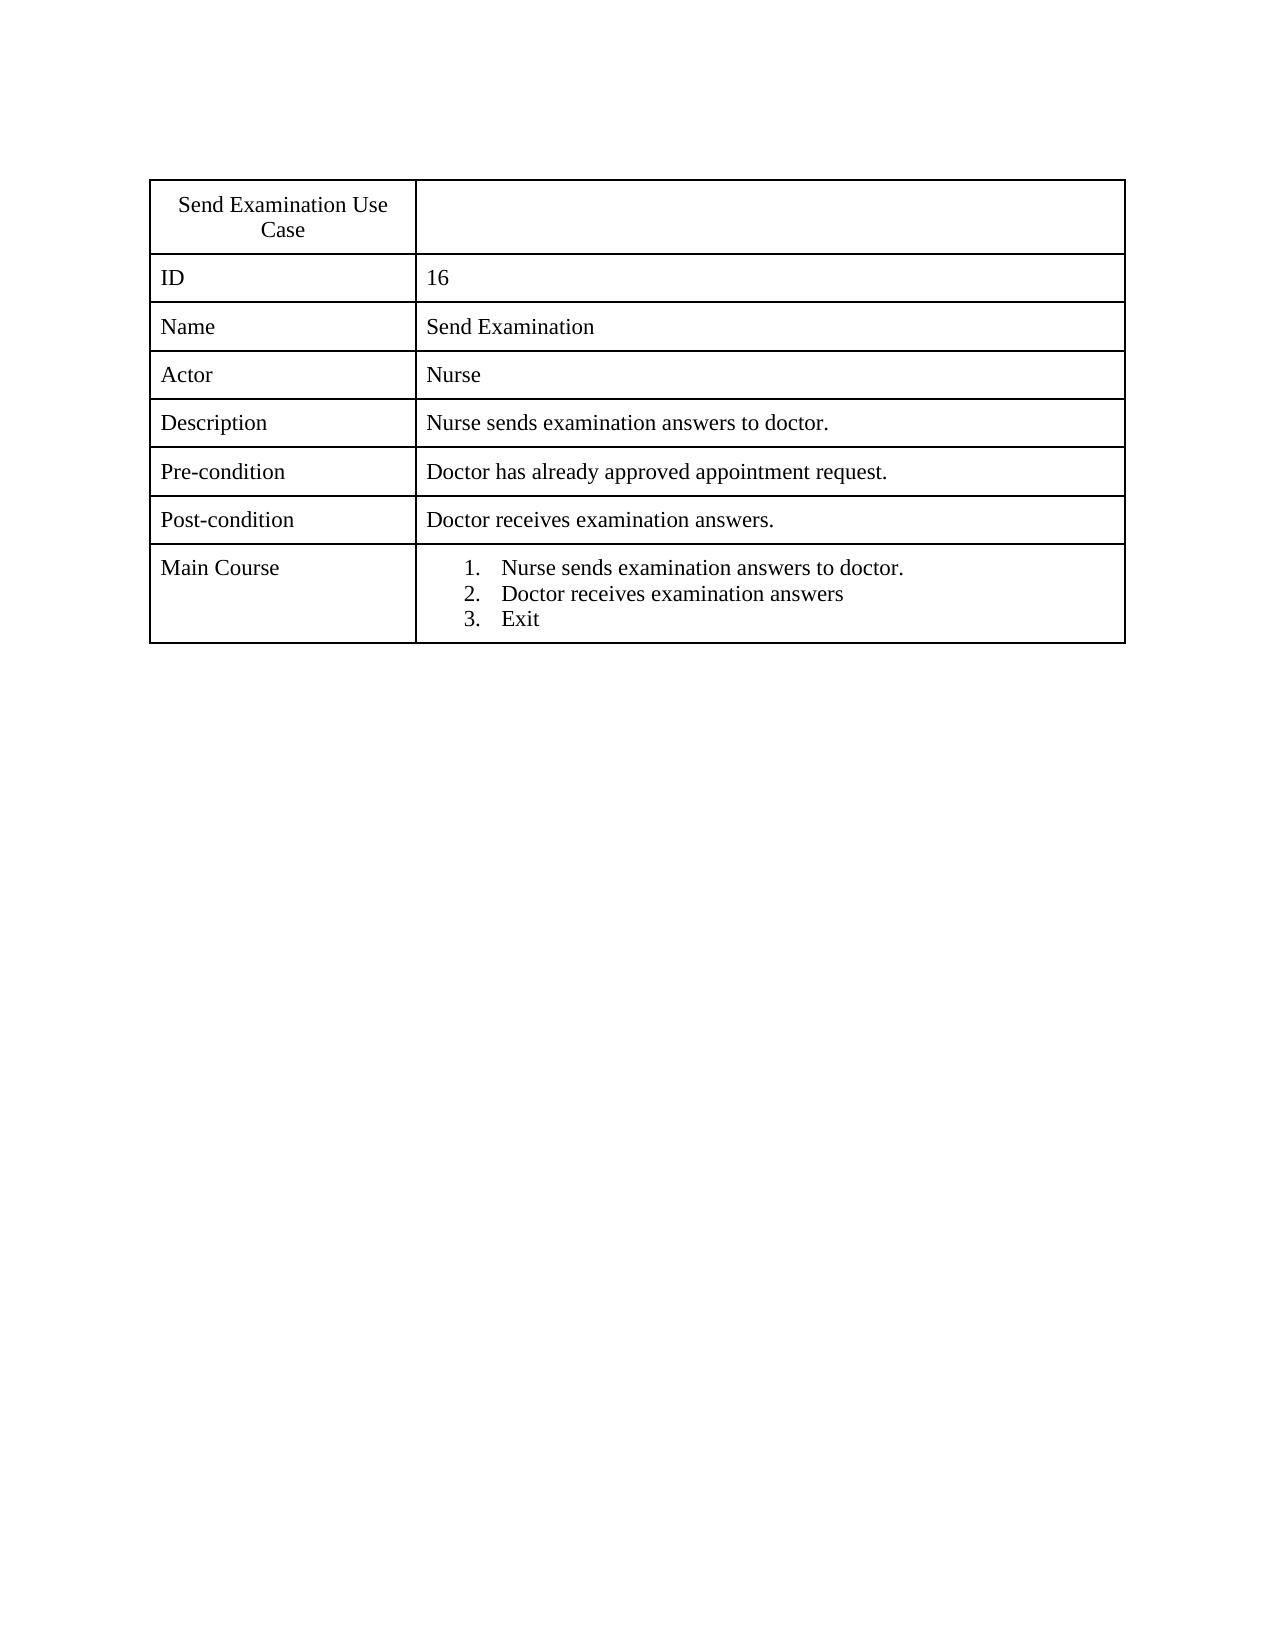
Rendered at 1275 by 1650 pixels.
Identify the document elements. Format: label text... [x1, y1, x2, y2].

table_header Send Examination Use Case [151, 181, 415, 253]
table_cell Post-condition [151, 497, 415, 543]
table_cell Nurse sends examination answers to doctor. [417, 400, 1124, 446]
table_cell ID [151, 255, 415, 301]
table_cell Nurse [417, 352, 1124, 398]
table_cell Name [151, 303, 415, 349]
table_cell Main Course [151, 545, 415, 642]
table_cell Description [151, 400, 415, 446]
table_cell Actor [151, 352, 415, 398]
table_cell Nurse sends examination answers to doctor. Doctor receives examination answers Exit [417, 545, 1124, 642]
table_cell Send Examination [417, 303, 1124, 349]
table_cell Pre-condition [151, 448, 415, 494]
table_header [417, 181, 1124, 253]
table_cell Doctor has already approved appointment request. [417, 448, 1124, 494]
table_cell Doctor receives examination answers. [417, 497, 1124, 543]
table_cell 16 [417, 255, 1124, 301]
